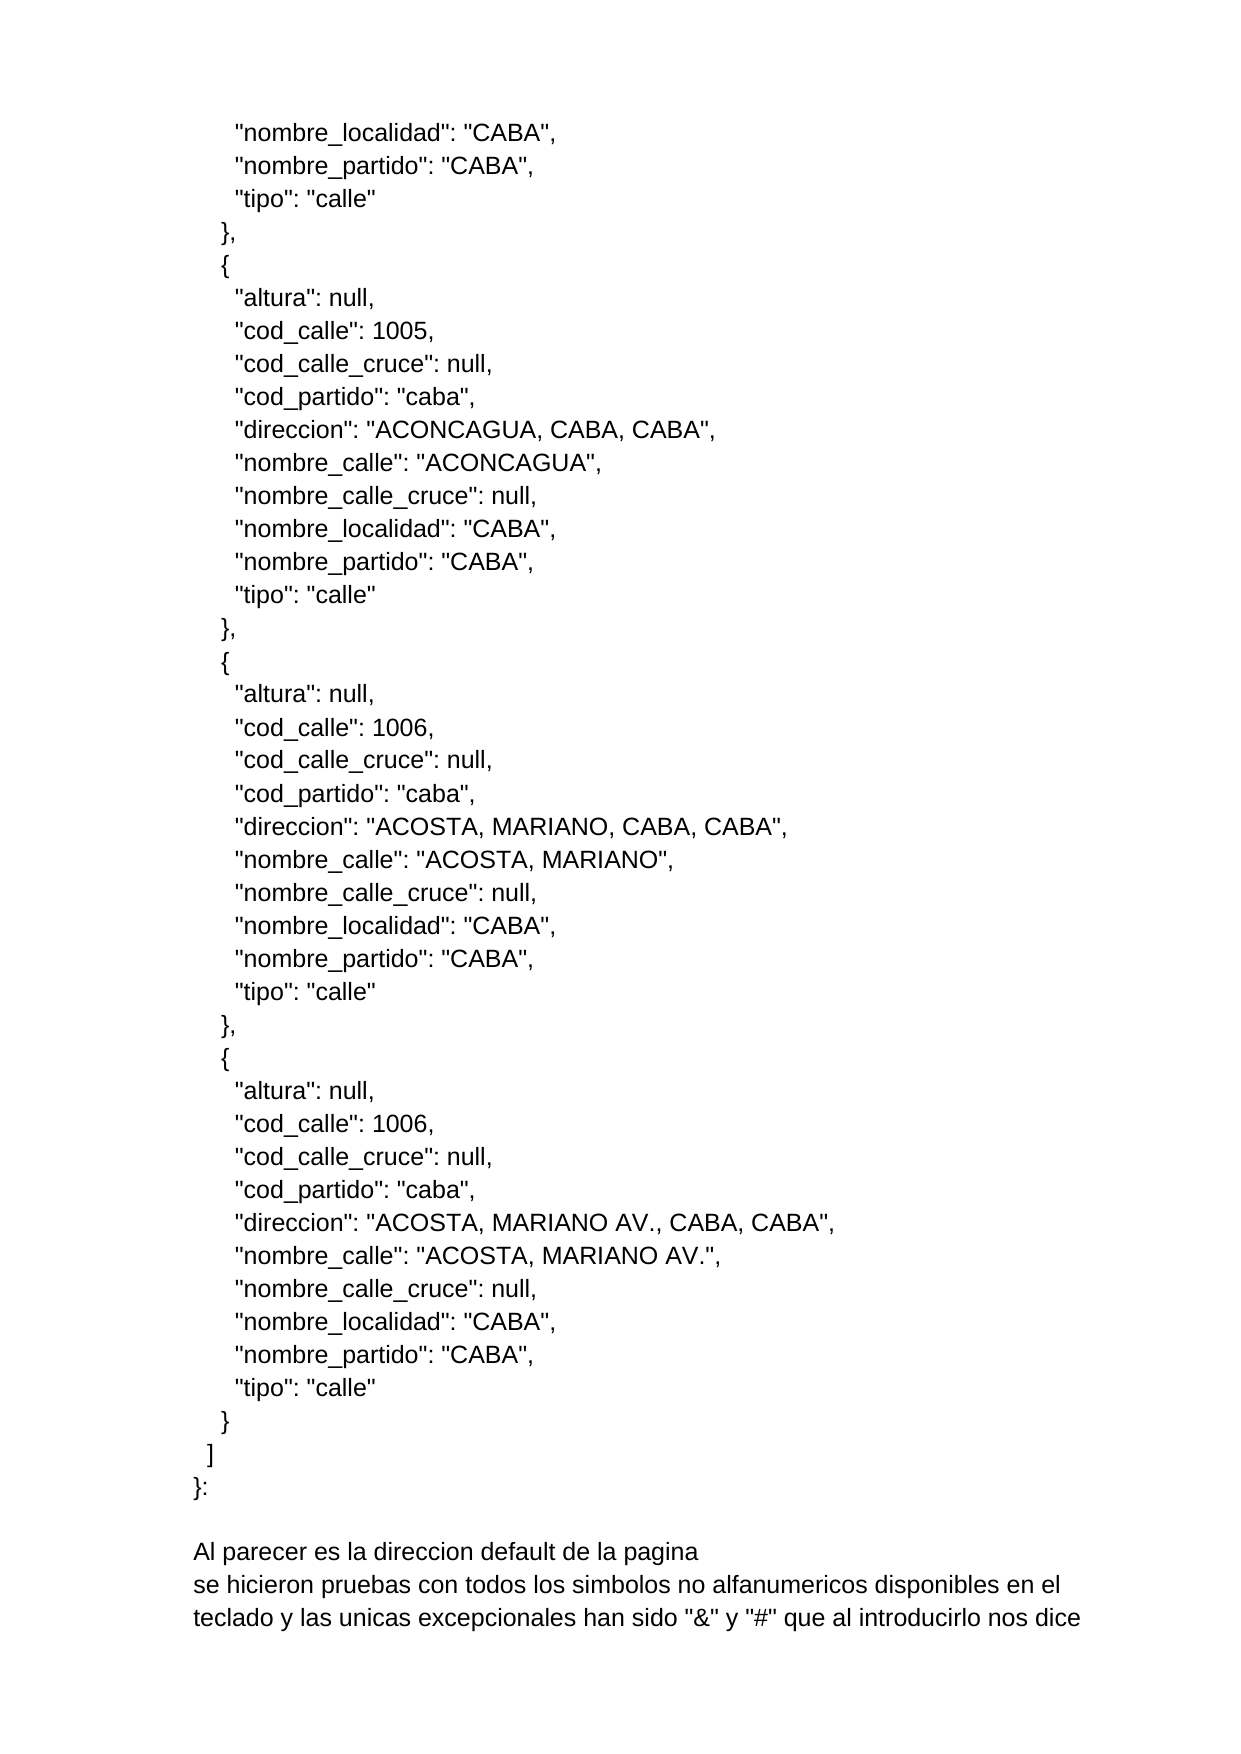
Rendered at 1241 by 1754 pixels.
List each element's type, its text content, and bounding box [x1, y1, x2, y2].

text "altura": null, [193, 283, 1122, 312]
text "tipo": "calle" [193, 184, 1122, 213]
text "tipo": "calle" [193, 977, 1122, 1005]
text "nombre_calle": "ACONCAGUA", [193, 448, 1122, 477]
text ] [193, 1439, 1122, 1468]
text "nombre_localidad": "CABA", [193, 118, 1122, 147]
text "nombre_partido": "CABA", [193, 547, 1122, 576]
text }, [193, 1010, 1122, 1038]
text "nombre_partido": "CABA", [193, 151, 1122, 180]
text "cod_calle": 1005, [193, 316, 1122, 345]
text "nombre_calle_cruce": null, [193, 481, 1122, 510]
text { [193, 646, 1122, 675]
text se hicieron pruebas con todos los simbolos no alfanumericos disponibles en el teclado y las unicas excepcionales han sido "&" y "#" que al introducirlo nos dice [193, 1570, 1122, 1632]
text "tipo": "calle" [193, 1373, 1122, 1402]
text "altura": null, [193, 1076, 1122, 1104]
text }, [193, 613, 1122, 642]
text "nombre_localidad": "CABA", [193, 1307, 1122, 1336]
text } [193, 1406, 1122, 1435]
text "cod_calle": 1006, [193, 712, 1122, 741]
text "nombre_partido": "CABA", [193, 944, 1122, 972]
text "cod_calle_cruce": null, [193, 1142, 1122, 1171]
text "nombre_localidad": "CABA", [193, 514, 1122, 543]
text "cod_partido": "caba", [193, 1175, 1122, 1203]
text "cod_calle_cruce": null, [193, 746, 1122, 774]
text }: [193, 1472, 1122, 1501]
text "tipo": "calle" [193, 580, 1122, 609]
text { [193, 250, 1122, 279]
text "direccion": "ACOSTA, MARIANO AV., CABA, CABA", [193, 1208, 1122, 1237]
text "cod_calle_cruce": null, [193, 349, 1122, 378]
text "altura": null, [193, 679, 1122, 708]
text "nombre_calle_cruce": null, [193, 1274, 1122, 1303]
text { [193, 1043, 1122, 1071]
text "nombre_localidad": "CABA", [193, 911, 1122, 939]
text "cod_calle": 1006, [193, 1109, 1122, 1137]
text "nombre_partido": "CABA", [193, 1340, 1122, 1369]
text "nombre_calle_cruce": null, [193, 878, 1122, 906]
text "cod_partido": "caba", [193, 778, 1122, 807]
text "nombre_calle": "ACOSTA, MARIANO", [193, 844, 1122, 873]
text "cod_partido": "caba", [193, 382, 1122, 411]
text Al parecer es la direccion default de la pagina [193, 1537, 1122, 1566]
text "direccion": "ACOSTA, MARIANO, CABA, CABA", [193, 812, 1122, 840]
text "nombre_calle": "ACOSTA, MARIANO AV.", [193, 1241, 1122, 1269]
text }, [193, 217, 1122, 246]
text "direccion": "ACONCAGUA, CABA, CABA", [193, 415, 1122, 444]
